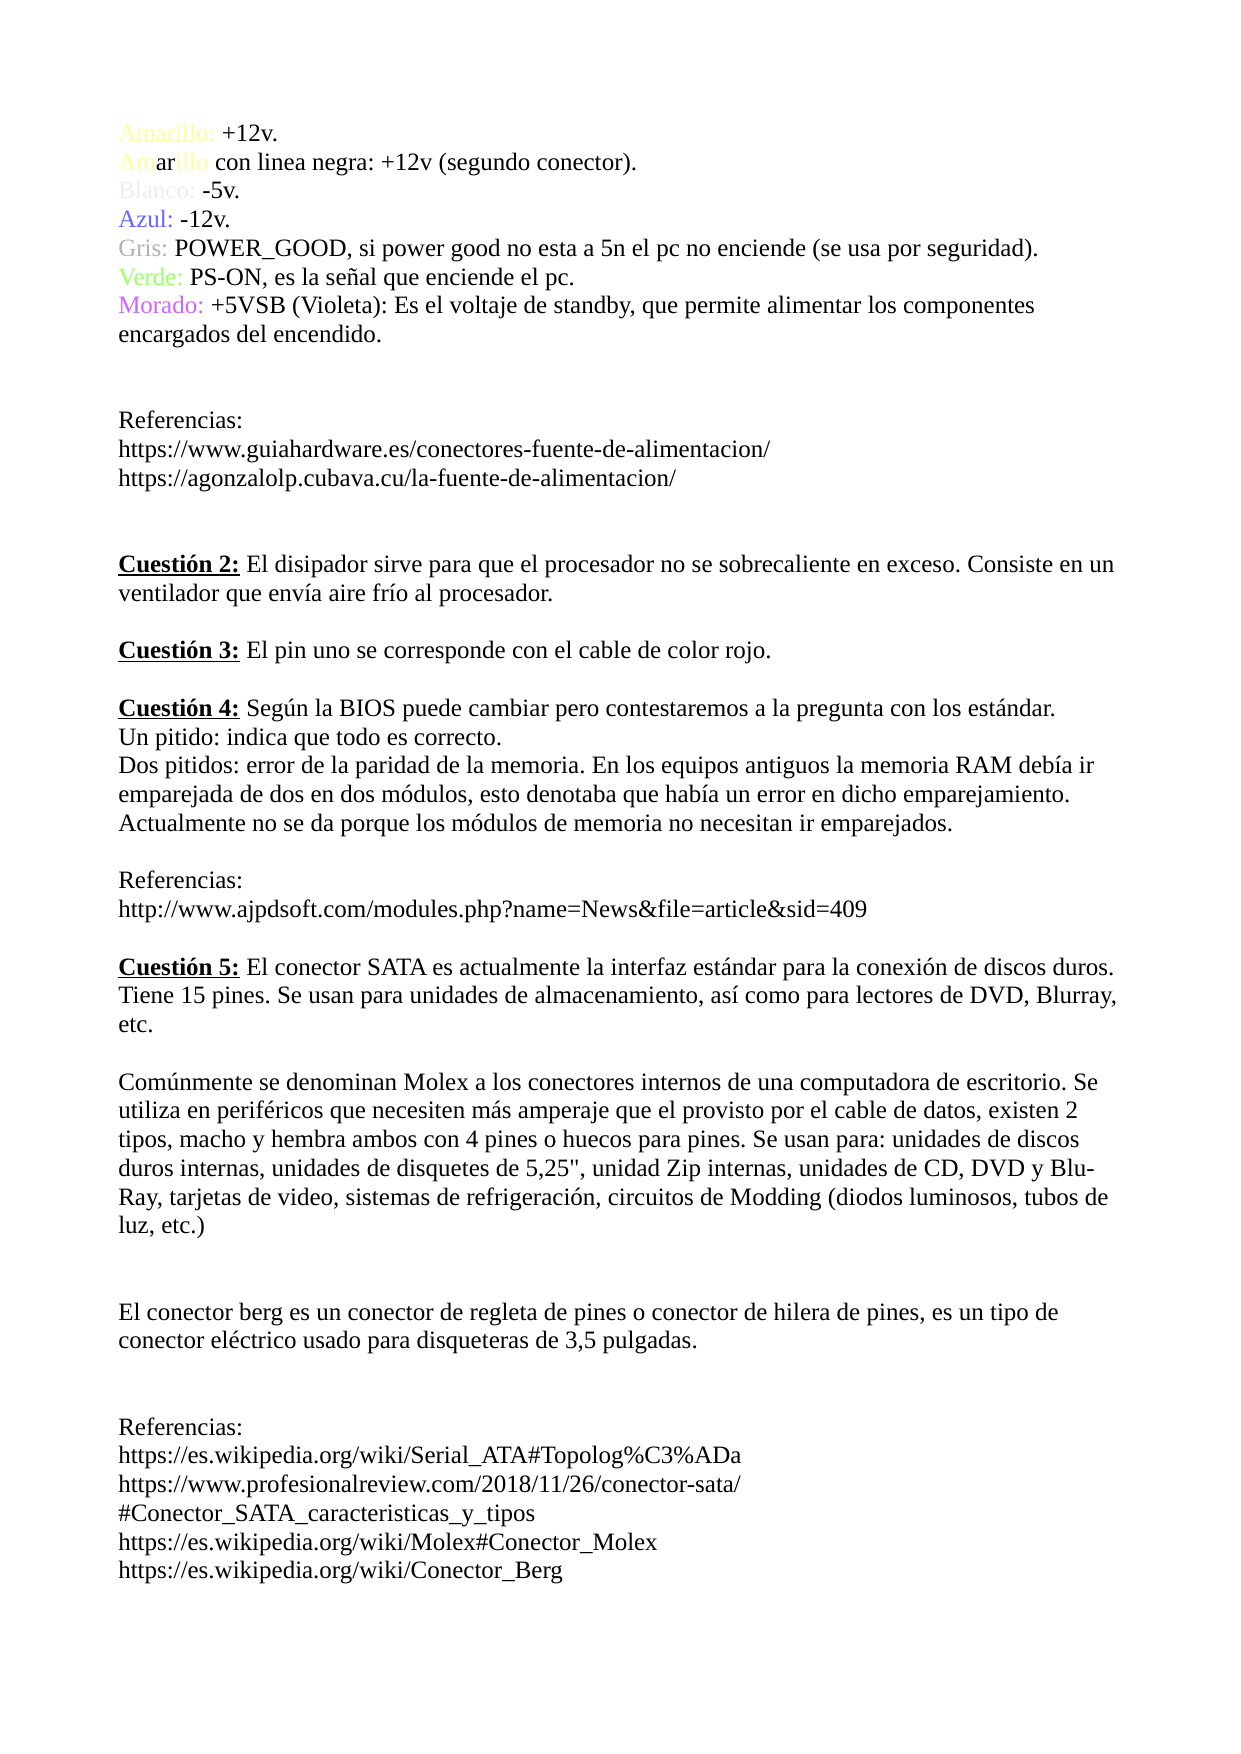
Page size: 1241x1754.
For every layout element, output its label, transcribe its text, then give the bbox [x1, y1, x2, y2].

text Referencias: [118, 866, 1122, 894]
text Un pitido: indica que todo es correcto. [118, 722, 1122, 751]
text https://www.profesionalreview.com/2018/11/26/conector-sata/#Conector_SATA_caracteristicas_y_tipos [118, 1469, 1122, 1527]
text https://es.wikipedia.org/wiki/Molex#Conector_Molex [118, 1527, 1122, 1556]
text Amarillo: +12v. [118, 118, 1122, 147]
text Azul: -12v. [118, 204, 1122, 233]
text Cuestión 4: Según la BIOS puede cambiar pero contestaremos a la pregunta con los estándar. [118, 693, 1122, 722]
text Blanco: -5v. [118, 176, 1122, 204]
text https://agonzalolp.cubava.cu/la-fuente-de-alimentacion/ [118, 463, 1122, 492]
text https://es.wikipedia.org/wiki/Conector_Berg [118, 1556, 1122, 1584]
text Cuestión 3: El pin uno se corresponde con el cable de color rojo. [118, 636, 1122, 664]
text https://www.guiahardware.es/conectores-fuente-de-alimentacion/ [118, 434, 1122, 463]
text http://www.ajpdsoft.com/modules.php?name=News&file=article&sid=409 [118, 894, 1122, 923]
text Cuestión 2: El disipador sirve para que el procesador no se sobrecaliente en exceso. Consiste en un ventilador que envía aire frío al procesador. [118, 549, 1122, 607]
text Morado: +5VSB (Violeta): Es el voltaje de standby, que permite alimentar los componentes encargados del encendido. [118, 291, 1122, 348]
text El conector berg es un conector de regleta de pines o conector de hilera de pines, es un tipo de conector eléctrico usado para disqueteras de 3,5 pulgadas. [118, 1297, 1122, 1354]
text Gris: POWER_GOOD, si power good no esta a 5n el pc no enciende (se usa por seguridad). [118, 233, 1122, 262]
text Verde: PS-ON, es la señal que enciende el pc. [118, 262, 1122, 291]
text Comúnmente se denominan Molex a los conectores internos de una computadora de escritorio. Se utiliza en periféricos que necesiten más amperaje que el provisto por el cable de datos, existen 2 tipos, macho y hembra ambos con 4 pines o huecos para pines. Se usan para: unidades de discos duros internas, unidades de disquetes de 5,25", unidad Zip internas, unidades de CD, DVD y Blu-Ray, tarjetas de video, sistemas de refrigeración, circuitos de Modding (diodos luminosos, tubos de luz, etc.) [118, 1067, 1122, 1239]
text https://es.wikipedia.org/wiki/Serial_ATA#Topolog%C3%ADa [118, 1441, 1122, 1469]
text Referencias: [118, 406, 1122, 434]
text Cuestión 5: El conector SATA es actualmente la interfaz estándar para la conexión de discos duros. Tiene 15 pines. Se usan para unidades de almacenamiento, así como para lectores de DVD, Blurray, etc. [118, 952, 1122, 1038]
text Referencias: [118, 1412, 1122, 1441]
text Dos pitidos: error de la paridad de la memoria. En los equipos antiguos la memoria RAM debía ir emparejada de dos en dos módulos, esto denotaba que había un error en dicho emparejamiento. Actualmente no se da porque los módulos de memoria no necesitan ir emparejados. [118, 751, 1122, 837]
text Amarillo con linea negra: +12v (segundo conector). [118, 147, 1122, 176]
